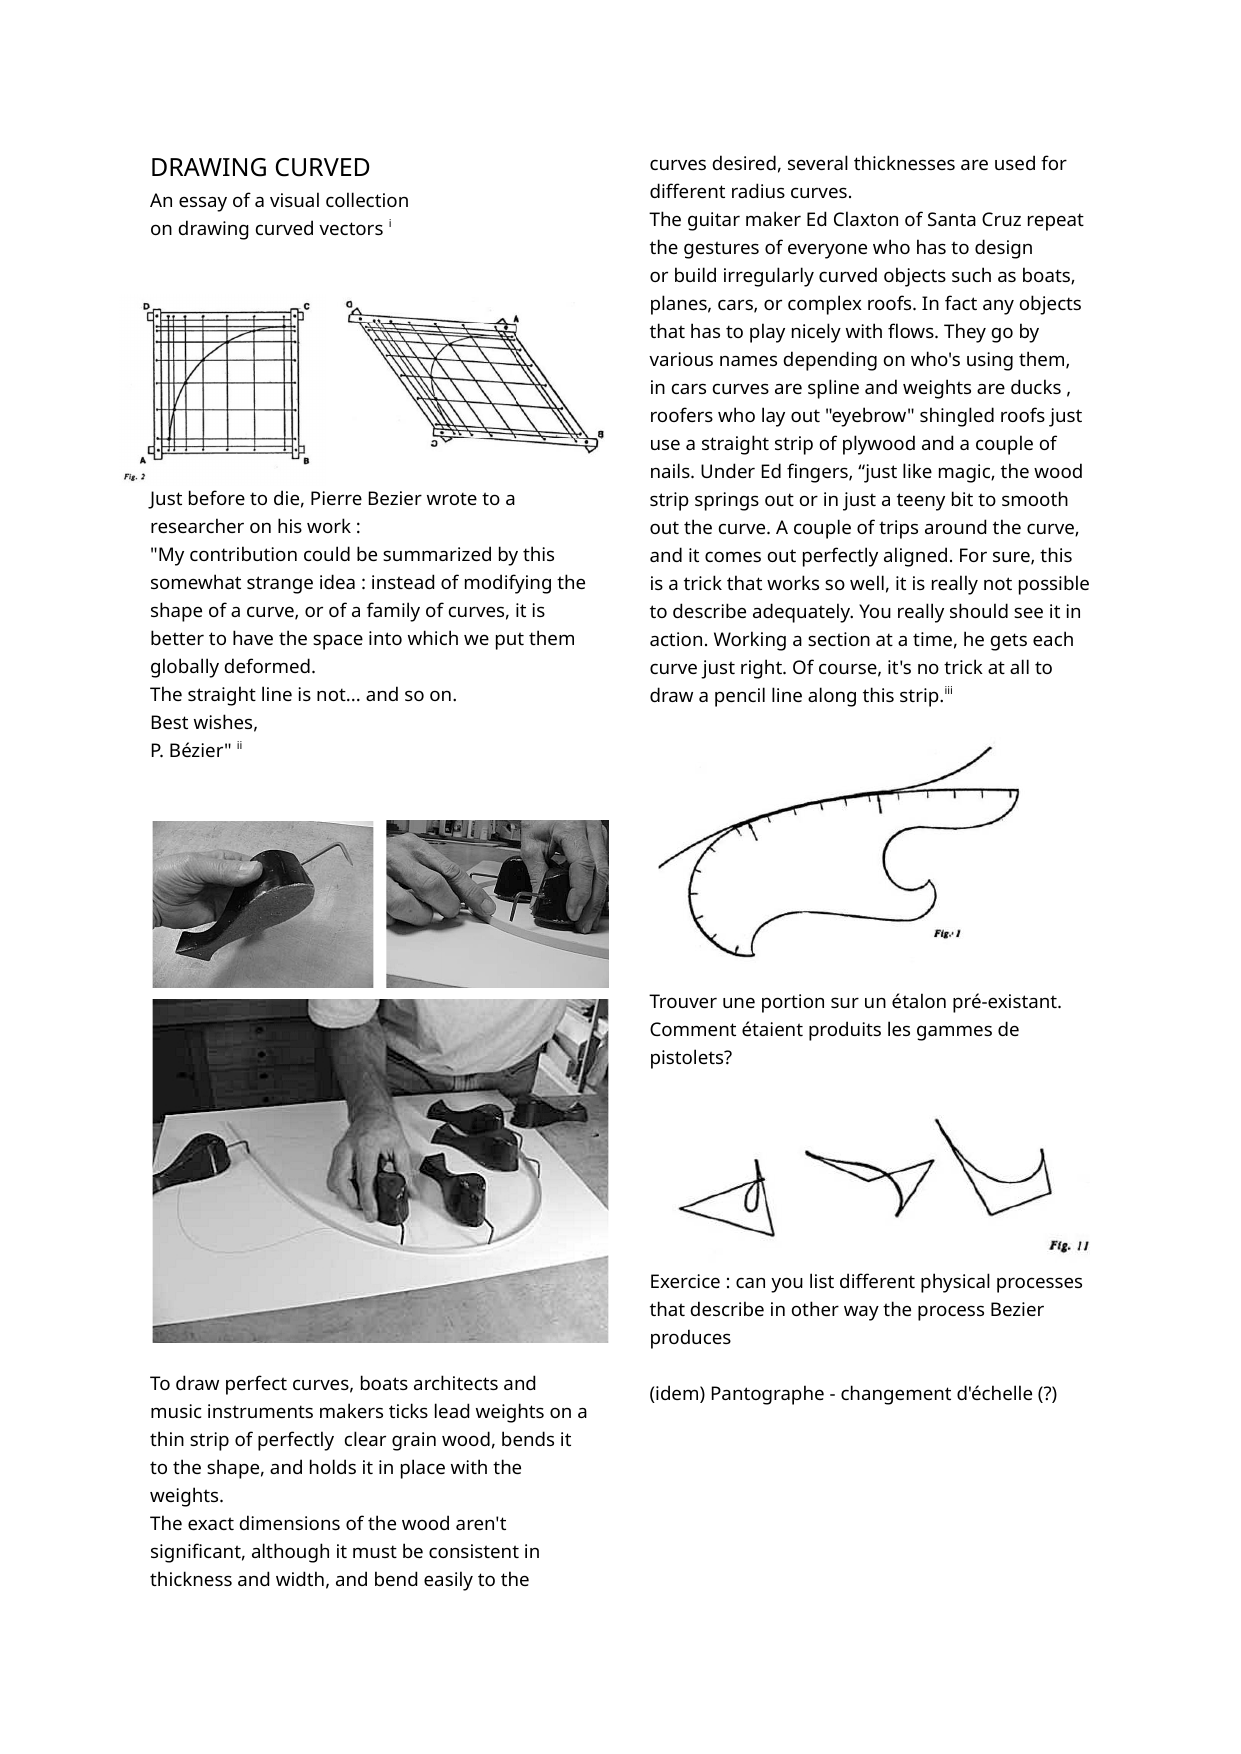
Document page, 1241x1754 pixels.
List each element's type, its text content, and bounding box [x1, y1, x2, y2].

text Best wishes, [150, 709, 591, 735]
text P. Bézier" [150, 737, 591, 763]
text The exact dimensions of the wood aren't significant, although it must be consistent in thickness and width, and bend easily to the [150, 1510, 591, 1592]
text Trouver une portion sur un étalon pré-existant. [649, 738, 1090, 1014]
subtitle Drawing curved [150, 150, 591, 184]
picture [152, 999, 609, 1343]
text The straight line is not... and so on. [150, 681, 591, 707]
text curves desired, several thicknesses are used for different radius curves. [649, 150, 1090, 203]
text The guitar maker Ed Claxton of Santa Cruz repeat the gestures of everyone who has to design [649, 206, 1090, 259]
picture [658, 737, 1025, 986]
text To draw perfect curves, boats architects and music instruments makers ticks lead weights on a thin strip of perfectly clear grain wood, bends it to the shape, and holds it in place with the weights. [150, 1370, 591, 1508]
text in cars curves are spline and weights are ducks , roofers who lay out "eyebrow" shingled roofs just use a straight strip of plywood and a couple of nails. Under Ed fingers, “just like magic, the wood strip springs out or in just a teeny bit to smooth out the curve. A couple of trips around the curve, and it comes out perfectly aligned. For sure, this is a trick that works so well, it is really not possible to describe adequately. You really should see it in action. Working a section at a time, he gets each curve just right. Of course, it's no trick at all to draw a pencil line along this strip. [649, 374, 1090, 708]
text "My contribution could be summarized by this somewhat strange idea : instead of modifying the shape of a curve, or of a family of curves, it is better to have the space into which we put them globally deformed. [150, 541, 591, 679]
text or build irregularly curved objects such as boats, planes, cars, or complex roofs. In fact any objects that has to play nicely with flows. They go by various names depending on who's using them, [649, 262, 1090, 372]
text Comment étaient produits les gammes de pistolets? [649, 1017, 1090, 1070]
picture [118, 294, 326, 486]
text (idem) Pantographe - changement d'échelle (?) [649, 1381, 1090, 1406]
picture [649, 1100, 1091, 1266]
picture [386, 820, 609, 988]
text Exercice : can you list different physical processes that describe in other way the process Bezier produces [649, 1266, 1090, 1350]
text An essay of a visual collection on drawing curved vectors [150, 187, 591, 241]
picture [152, 821, 374, 988]
text Just before to die, Pierre Bezier wrote to a researcher on his work : [150, 271, 591, 539]
picture [333, 291, 625, 465]
